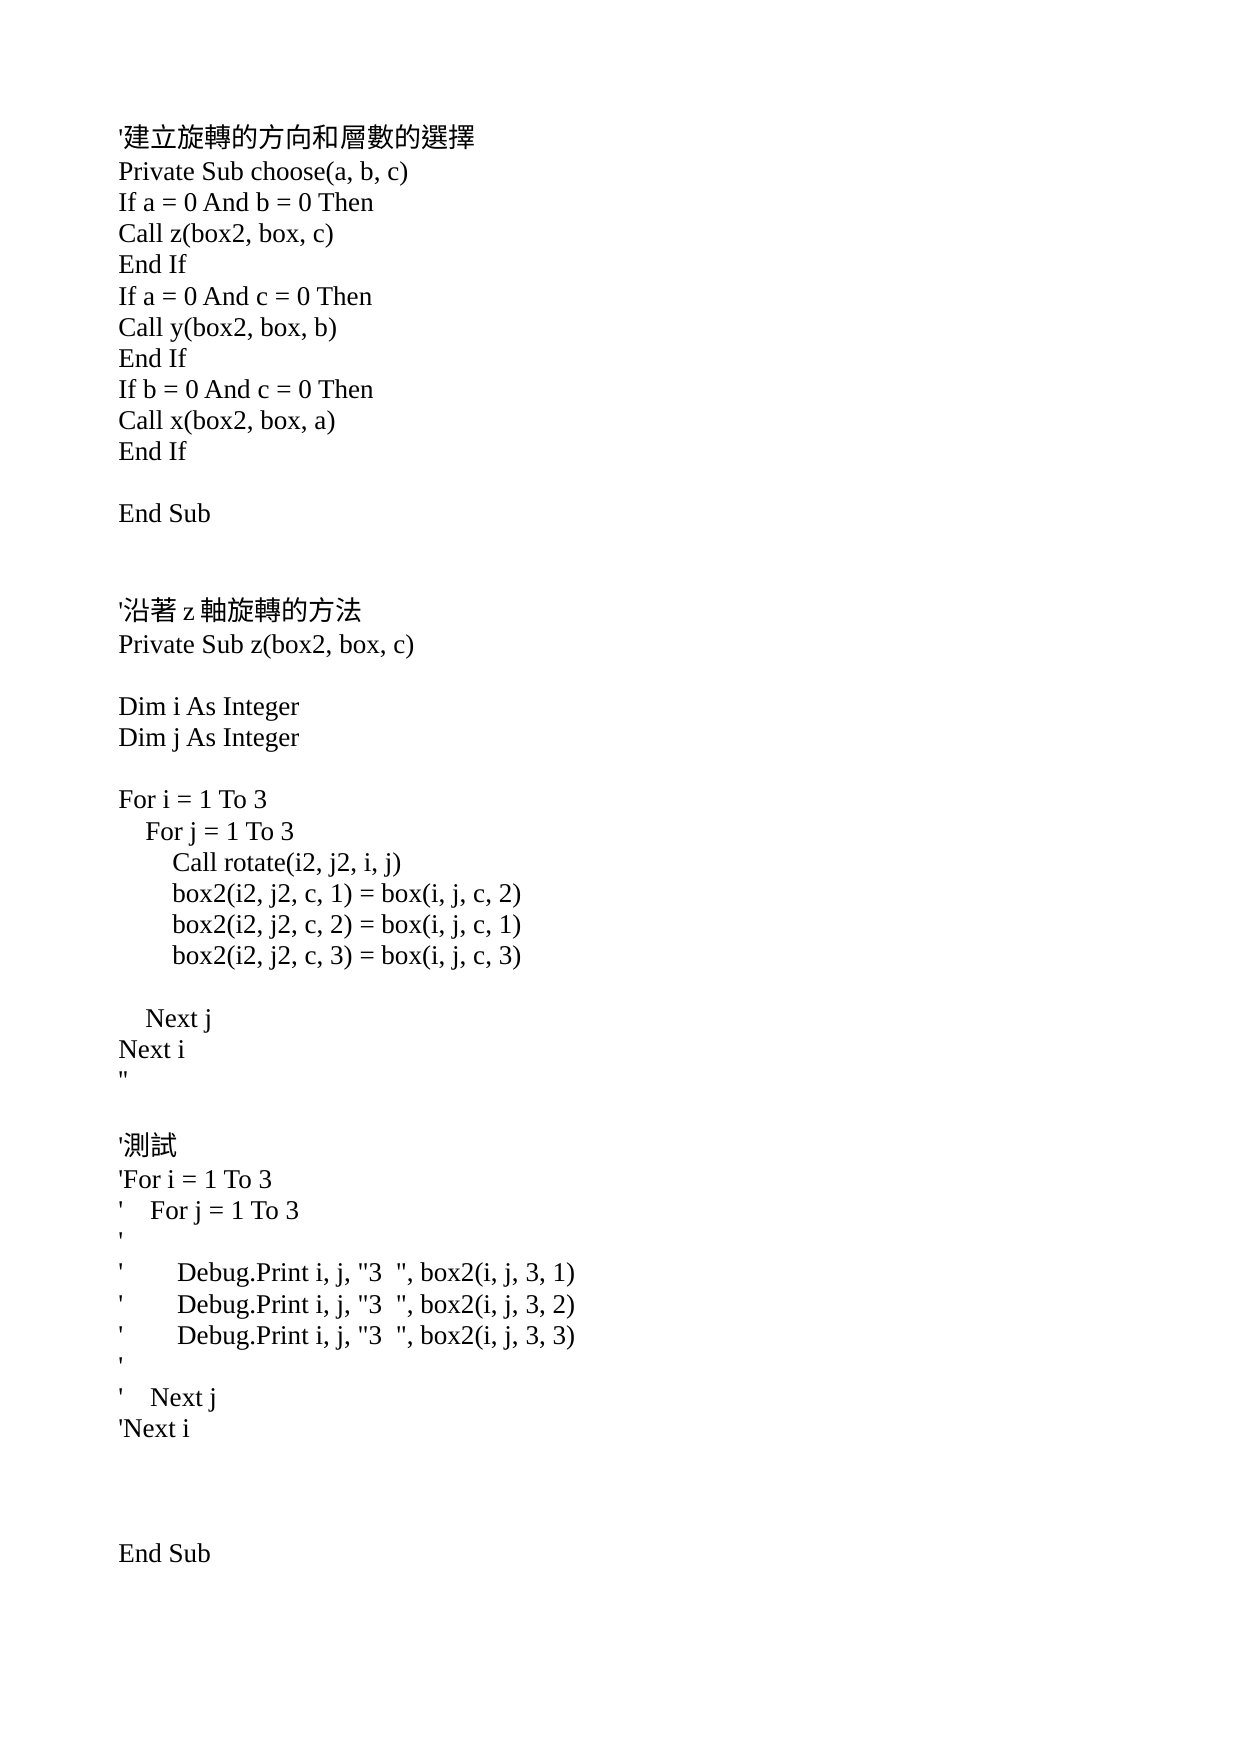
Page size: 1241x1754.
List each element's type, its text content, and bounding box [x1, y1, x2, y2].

text box2(i2, j2, c, 2) = box(i, j, c, 1) [118, 908, 1122, 939]
text Call y(box2, box, b) [118, 311, 1122, 342]
text 'Next i [118, 1412, 1122, 1443]
text End If [118, 248, 1122, 279]
text Private Sub choose(a, b, c) [118, 155, 1122, 186]
text '測試 [118, 1126, 1122, 1163]
text Next j [118, 1002, 1122, 1033]
text Dim j As Integer [118, 721, 1122, 752]
text '建立旋轉的方向和層數的選擇 [118, 118, 1122, 155]
text If a = 0 And b = 0 Then [118, 186, 1122, 217]
text If a = 0 And c = 0 Then [118, 279, 1122, 311]
text End If [118, 435, 1122, 466]
text Call rotate(i2, j2, i, j) [118, 846, 1122, 877]
text End If [118, 342, 1122, 373]
text If b = 0 And c = 0 Then [118, 373, 1122, 404]
text For i = 1 To 3 [118, 784, 1122, 815]
text For j = 1 To 3 [118, 815, 1122, 846]
text ' Debug.Print i, j, "3 ", box2(i, j, 3, 3) [118, 1319, 1122, 1350]
text Call z(box2, box, c) [118, 217, 1122, 248]
text End Sub [118, 498, 1122, 529]
text 'For i = 1 To 3 [118, 1163, 1122, 1194]
text Private Sub z(box2, box, c) [118, 628, 1122, 659]
text ' Debug.Print i, j, "3 ", box2(i, j, 3, 1) [118, 1257, 1122, 1288]
text Call x(box2, box, a) [118, 404, 1122, 435]
text ' [118, 1350, 1122, 1381]
text ' Debug.Print i, j, "3 ", box2(i, j, 3, 2) [118, 1288, 1122, 1319]
text ' For j = 1 To 3 [118, 1194, 1122, 1225]
text Next i [118, 1033, 1122, 1064]
text box2(i2, j2, c, 1) = box(i, j, c, 2) [118, 877, 1122, 908]
text box2(i2, j2, c, 3) = box(i, j, c, 3) [118, 939, 1122, 971]
text ' [118, 1225, 1122, 1257]
text End Sub [118, 1537, 1122, 1568]
text '沿著z軸旋轉的方法 [118, 591, 1122, 628]
text Dim i As Integer [118, 690, 1122, 721]
text '' [118, 1064, 1122, 1095]
text ' Next j [118, 1381, 1122, 1412]
